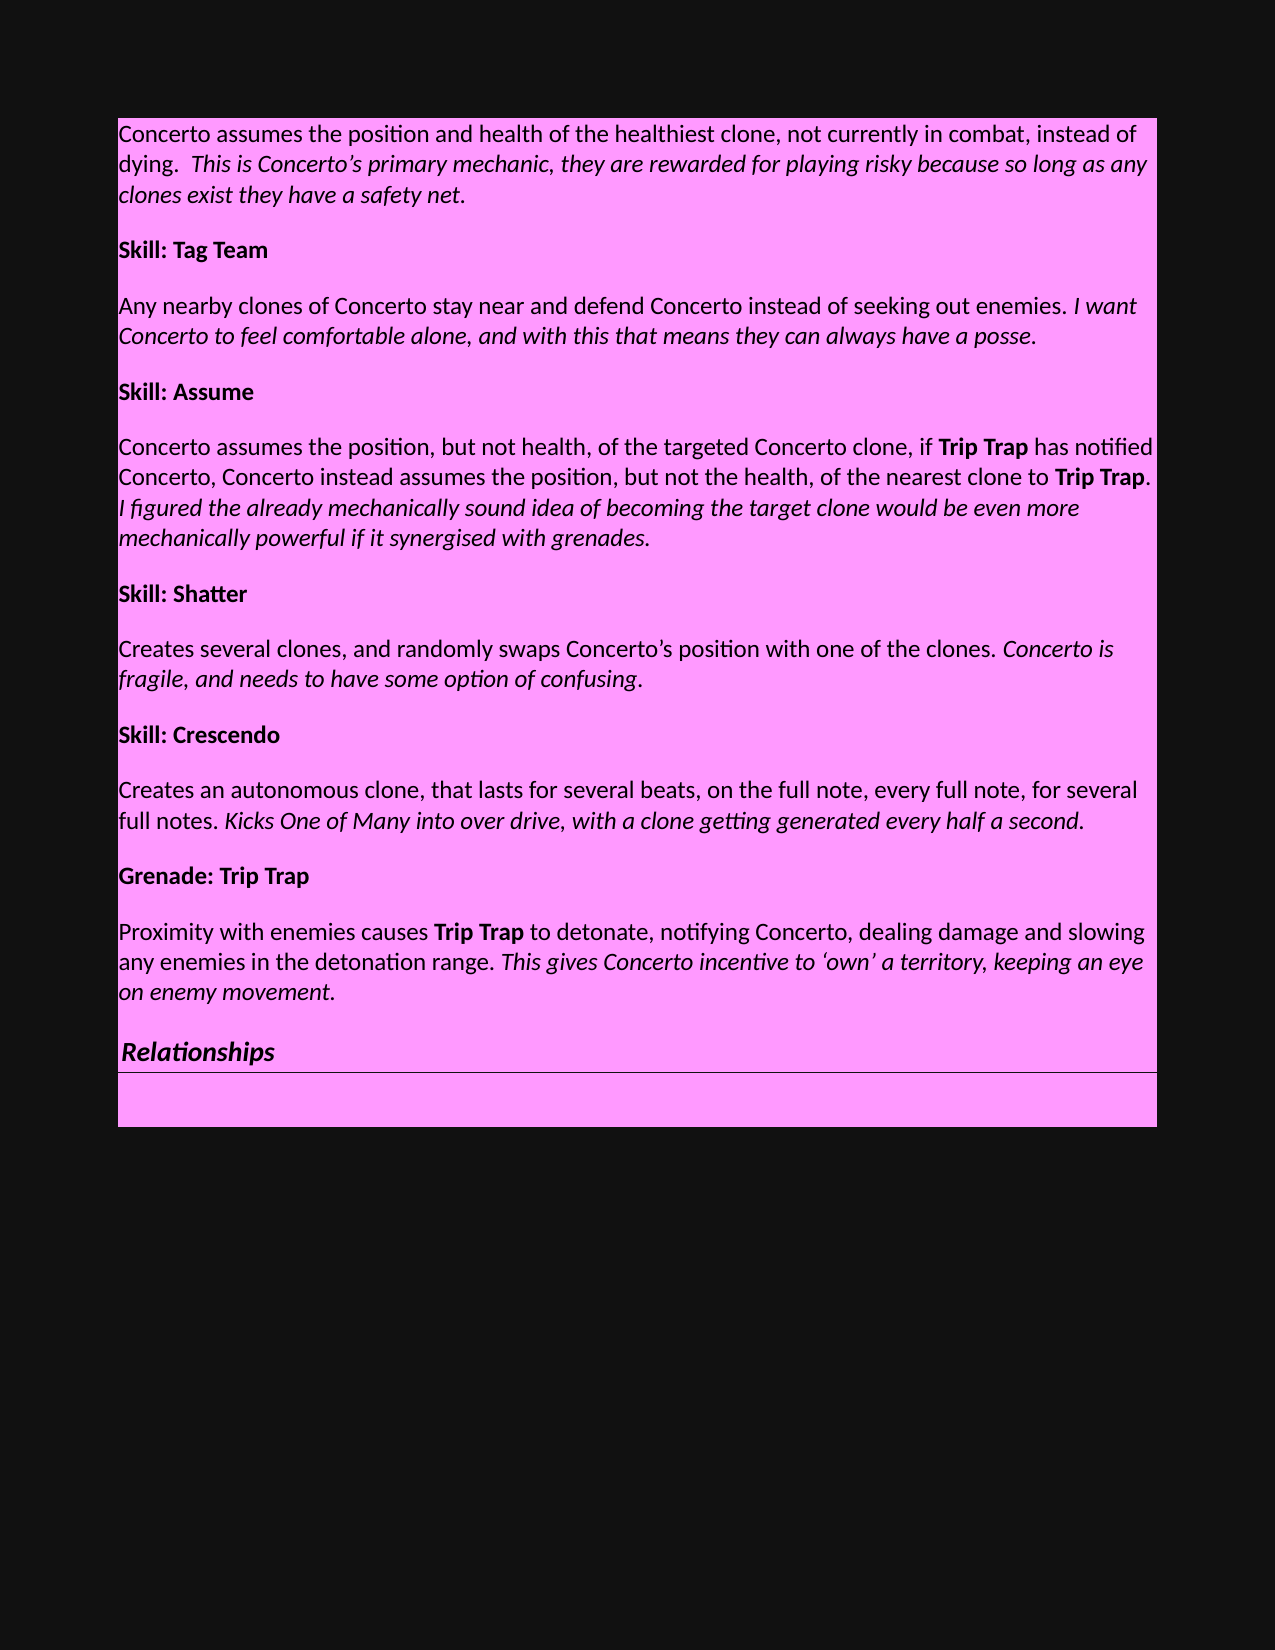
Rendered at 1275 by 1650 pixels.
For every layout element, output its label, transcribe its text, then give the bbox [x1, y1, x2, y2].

text Skill: Assume [118, 376, 1157, 406]
text Grenade: Trip Trap [118, 860, 1157, 891]
text Concerto assumes the position and health of the healthiest clone, not currently in combat, instead of dying. This is Concerto’s primary mechanic, they are rewarded for playing risky because so long as any clones exist they have a safety net. [118, 118, 1157, 209]
text Any nearby clones of Concerto stay near and defend Concerto instead of seeking out enemies. I want Concerto to feel comfortable alone, and with this that means they can always have a posse. [118, 290, 1157, 351]
text Creates several clones, and randomly swaps Concerto’s position with one of the clones. Concerto is fragile, and needs to have some option of confusing. [118, 633, 1157, 694]
text Proximity with enemies causes Trip Trap to detonate, notifying Concerto, dealing damage and slowing any enemies in the detonation range. This gives Concerto incentive to ‘own’ a territory, keeping an eye on enemy movement. [118, 916, 1157, 1007]
text Skill: Crescendo [118, 719, 1157, 749]
text Skill: Tag Team [118, 234, 1157, 265]
text Creates an autonomous clone, that lasts for several beats, on the full note, every full note, for several full notes. Kicks One of Many into over drive, with a clone getting generated every half a second. [118, 774, 1157, 835]
text Concerto assumes the position, but not health, of the targeted Concerto clone, if Trip Trap has notified Concerto, Concerto instead assumes the position, but not the health, of the nearest clone to Trip Trap. I figured the already mechanically sound idea of becoming the target clone would be even more mechanically powerful if it synergised with grenades. [118, 431, 1157, 553]
text Relationships [118, 1032, 1157, 1072]
text Skill: Shatter [118, 578, 1157, 608]
